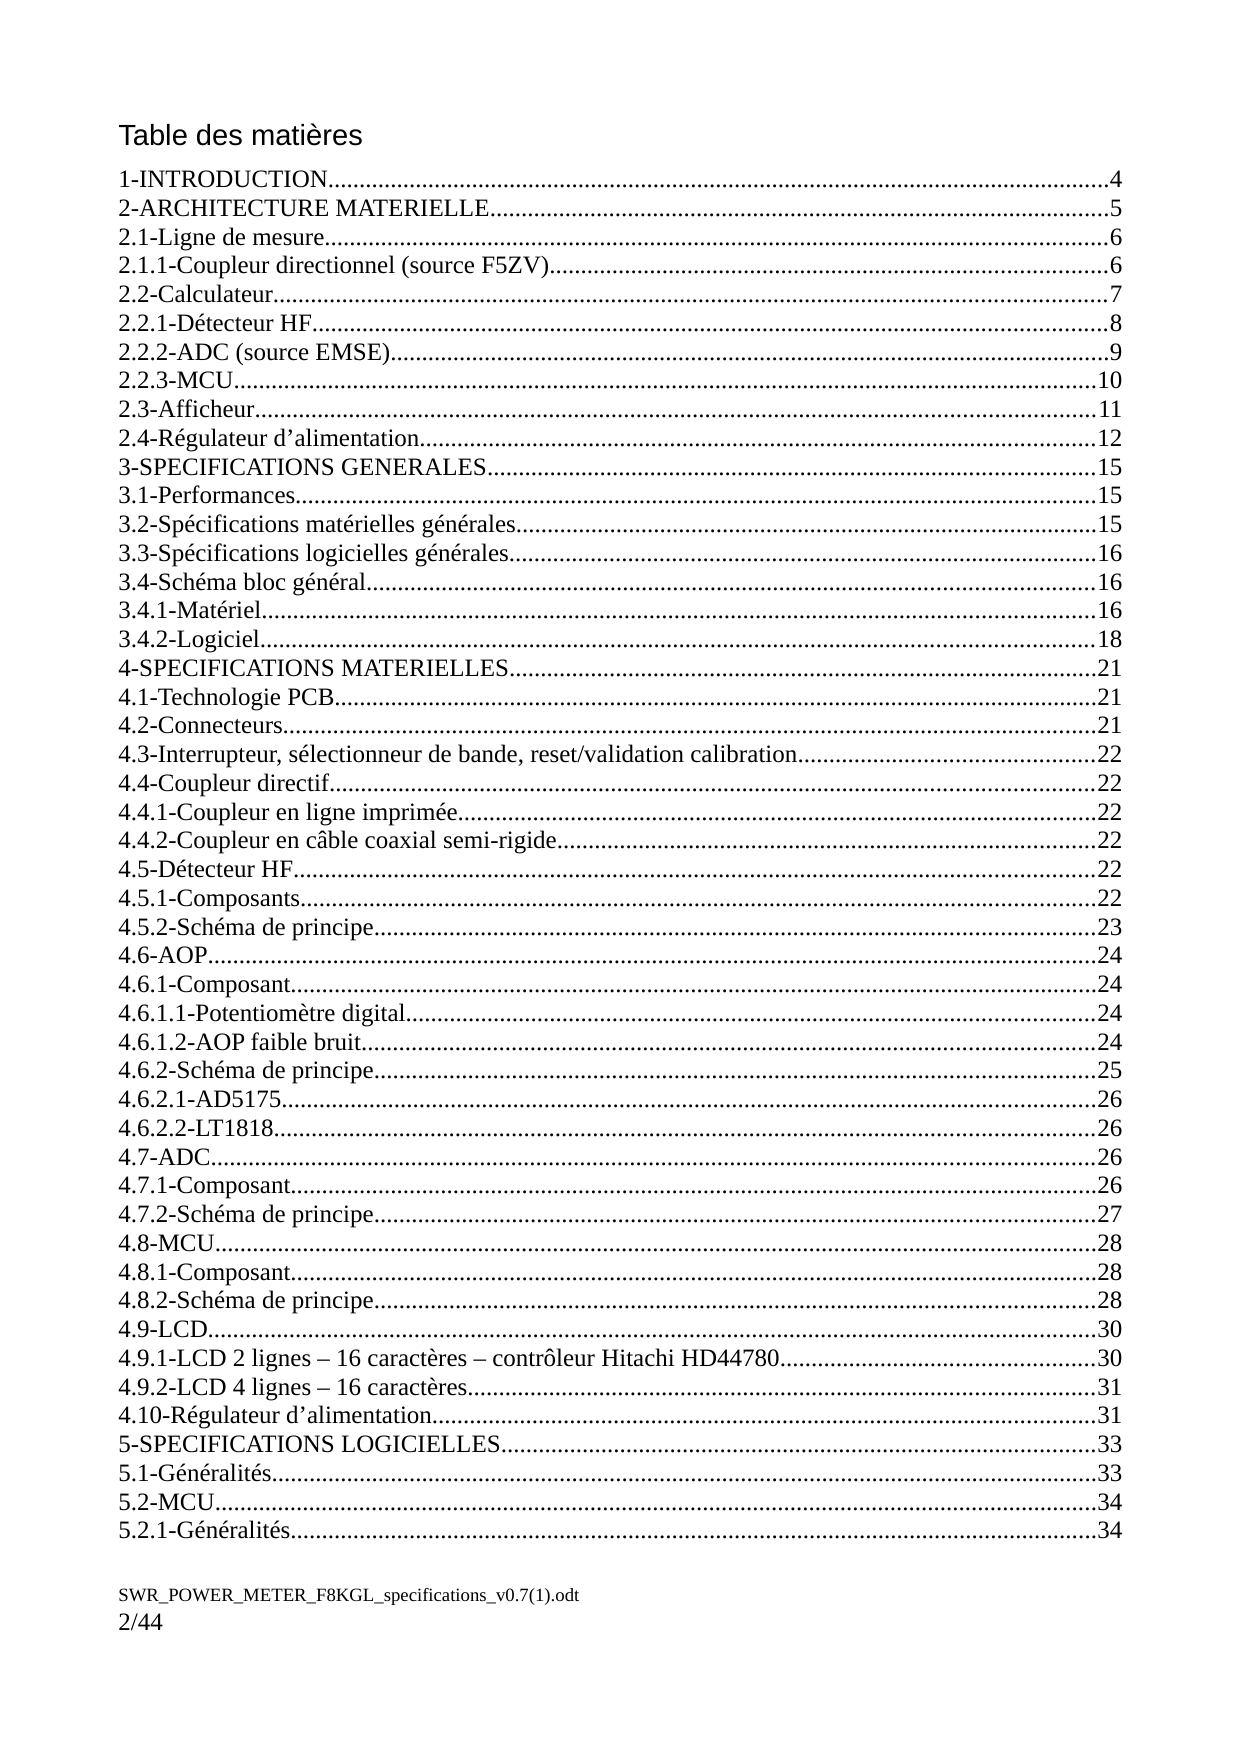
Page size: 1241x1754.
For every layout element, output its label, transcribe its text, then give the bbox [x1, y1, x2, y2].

text 2.2.2-ADC (source EMSE) 9 [118, 337, 1122, 365]
text 4.6.1.2-AOP faible bruit 24 [118, 1027, 1122, 1055]
text 2.4-Régulateur d’alimentation 12 [118, 423, 1122, 452]
text 2.2.3-MCU 10 [118, 365, 1122, 394]
text 4.6.2.1-AD5175 26 [118, 1084, 1122, 1113]
text 3.4.2-Logiciel 18 [118, 624, 1122, 653]
text 2-ARCHITECTURE MATERIELLE 5 [118, 193, 1122, 222]
text 4.6-AOP 24 [118, 940, 1122, 969]
text 4.8-MCU 28 [118, 1228, 1122, 1257]
text 4.7.1-Composant 26 [118, 1170, 1122, 1199]
text 4.5.2-Schéma de principe 23 [118, 912, 1122, 940]
text 4.5-Détecteur HF 22 [118, 854, 1122, 883]
text 4.6.2-Schéma de principe 25 [118, 1055, 1122, 1084]
text 5.2-MCU 34 [118, 1487, 1122, 1515]
text 4.6.1-Composant 24 [118, 969, 1122, 998]
text 4.8.2-Schéma de principe 28 [118, 1285, 1122, 1314]
text 4-SPECIFICATIONS MATERIELLES 21 [118, 653, 1122, 682]
subtitle Table des matières [118, 118, 1122, 152]
text 4.9.1-LCD 2 lignes – 16 caractères – contrôleur Hitachi HD44780 30 [118, 1343, 1122, 1372]
text 3.4.1-Matériel 16 [118, 595, 1122, 624]
text 2.1-Ligne de mesure 6 [118, 222, 1122, 250]
text 4.2-Connecteurs 21 [118, 710, 1122, 739]
text 4.9-LCD 30 [118, 1314, 1122, 1343]
text 3.1-Performances 15 [118, 480, 1122, 509]
text 4.6.1.1-Potentiomètre digital 24 [118, 998, 1122, 1027]
text 3.3-Spécifications logicielles générales 16 [118, 538, 1122, 567]
text 1-INTRODUCTION 4 [118, 164, 1122, 193]
text 4.4.2-Coupleur en câble coaxial semi-rigide 22 [118, 825, 1122, 854]
text 5.2.1-Généralités 34 [118, 1515, 1122, 1544]
text 4.4.1-Coupleur en ligne imprimée 22 [118, 797, 1122, 825]
text 3.4-Schéma bloc général 16 [118, 567, 1122, 595]
text 3.2-Spécifications matérielles générales 15 [118, 509, 1122, 538]
text 5.1-Généralités 33 [118, 1458, 1122, 1487]
text 4.9.2-LCD 4 lignes – 16 caractères 31 [118, 1372, 1122, 1400]
text 4.4-Coupleur directif 22 [118, 768, 1122, 797]
text 4.6.2.2-LT1818 26 [118, 1113, 1122, 1142]
text 4.7.2-Schéma de principe 27 [118, 1199, 1122, 1228]
text 4.10-Régulateur d’alimentation 31 [118, 1400, 1122, 1429]
text 3-SPECIFICATIONS GENERALES 15 [118, 452, 1122, 480]
text 4.7-ADC 26 [118, 1142, 1122, 1170]
text 4.5.1-Composants 22 [118, 883, 1122, 912]
text 5-SPECIFICATIONS LOGICIELLES 33 [118, 1429, 1122, 1458]
text 4.1-Technologie PCB 21 [118, 682, 1122, 710]
text 2.2-Calculateur 7 [118, 279, 1122, 308]
text 2.3-Afficheur 11 [118, 394, 1122, 423]
text 4.8.1-Composant 28 [118, 1257, 1122, 1285]
text 4.3-Interrupteur, sélectionneur de bande, reset/validation calibration 22 [118, 739, 1122, 768]
text 2.2.1-Détecteur HF 8 [118, 308, 1122, 337]
text 2.1.1-Coupleur directionnel (source F5ZV) 6 [118, 250, 1122, 279]
